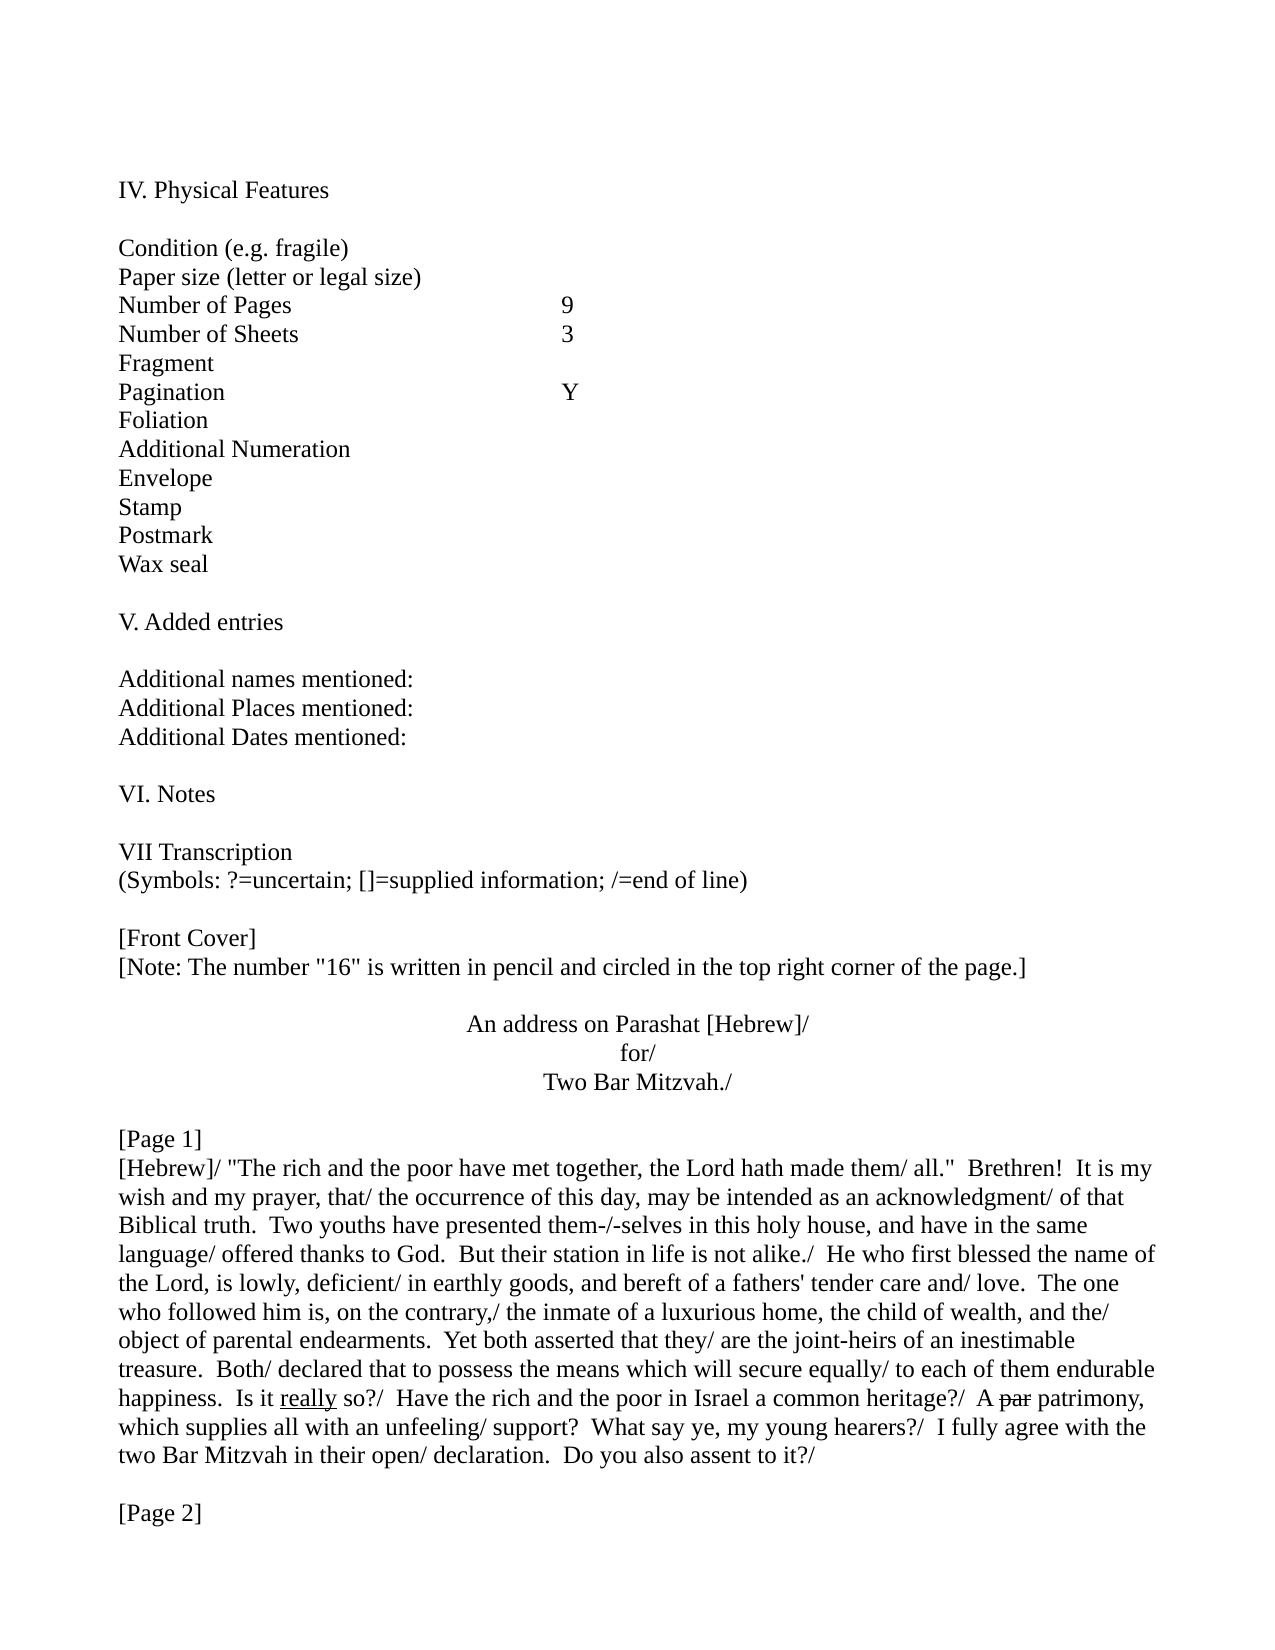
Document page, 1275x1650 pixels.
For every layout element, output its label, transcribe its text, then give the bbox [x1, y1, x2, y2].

text Envelope [118, 463, 1157, 492]
text V. Added entries [118, 607, 1157, 636]
text Fragment [118, 348, 1157, 377]
text Number of Pages 9 [118, 291, 1157, 319]
text Number of Sheets 3 [118, 319, 1157, 348]
text An address on Parashat [Hebrew]/ [118, 1009, 1157, 1038]
text [Page 2] [118, 1498, 1157, 1527]
text Postma rk [118, 521, 1157, 549]
text [Page 1] [118, 1124, 1157, 1153]
text Pagination Y [118, 377, 1157, 406]
text Foliation [118, 406, 1157, 434]
text VII Transcription [118, 837, 1157, 866]
text VI. Notes [118, 779, 1157, 808]
text Two Bar Mitzvah./ [118, 1067, 1157, 1096]
text Paper size (letter or legal size) [118, 262, 1157, 291]
text Additional Numeration [118, 434, 1157, 463]
text [Front Cover] [118, 923, 1157, 952]
text IV. Physical Features [118, 176, 1157, 204]
text Additional Places mentioned: [118, 693, 1157, 722]
text Condition (e.g. fragile) [118, 233, 1157, 262]
text [Hebrew]/ "The rich and the poor have met together, the Lord hath made them/ all." Brethren! It is my wish and my prayer, that/ the occurrence of this day, may be intended as an acknowledgment/ of that Biblical truth. Two youths have presented them-/-selves in this holy house, and have in the same language/ offered thanks to God. But their station in life is not alike./ He who first blessed the name of the Lord, is lowly, deficient/ in earthly goods, and bereft of a fathers' tender care and/ love. The one who followed him is, on the contrary,/ the inmate of a luxurious home, the child of wealth, and the/ object of parental endearments. Yet both asserted that they/ are the joint-heirs of an inestimable treasure. Both/ declared that to possess the means which will secure equally/ to each of them endurable happiness. Is it really so?/ Have the rich and the poor in Israel a common heritage?/ A par patrimony, which supplies all with an unfeeling/ support? What say ye, my young hearers?/ I fully agree with the two Bar Mitzvah in their open/ declaration. Do you also assent to it?/ [118, 1153, 1157, 1469]
text (Symbols: ?=uncertain; []=supplied information; /=end of line) [118, 866, 1157, 894]
text Additional Dates mentioned: [118, 722, 1157, 751]
text Additional names mentioned: [118, 664, 1157, 693]
text [Note: The number "16" is written in pencil and circled in the top right corner of the page.] [118, 952, 1157, 981]
text Stamp [118, 492, 1157, 521]
text for/ [118, 1038, 1157, 1067]
text Wax seal [118, 549, 1157, 578]
